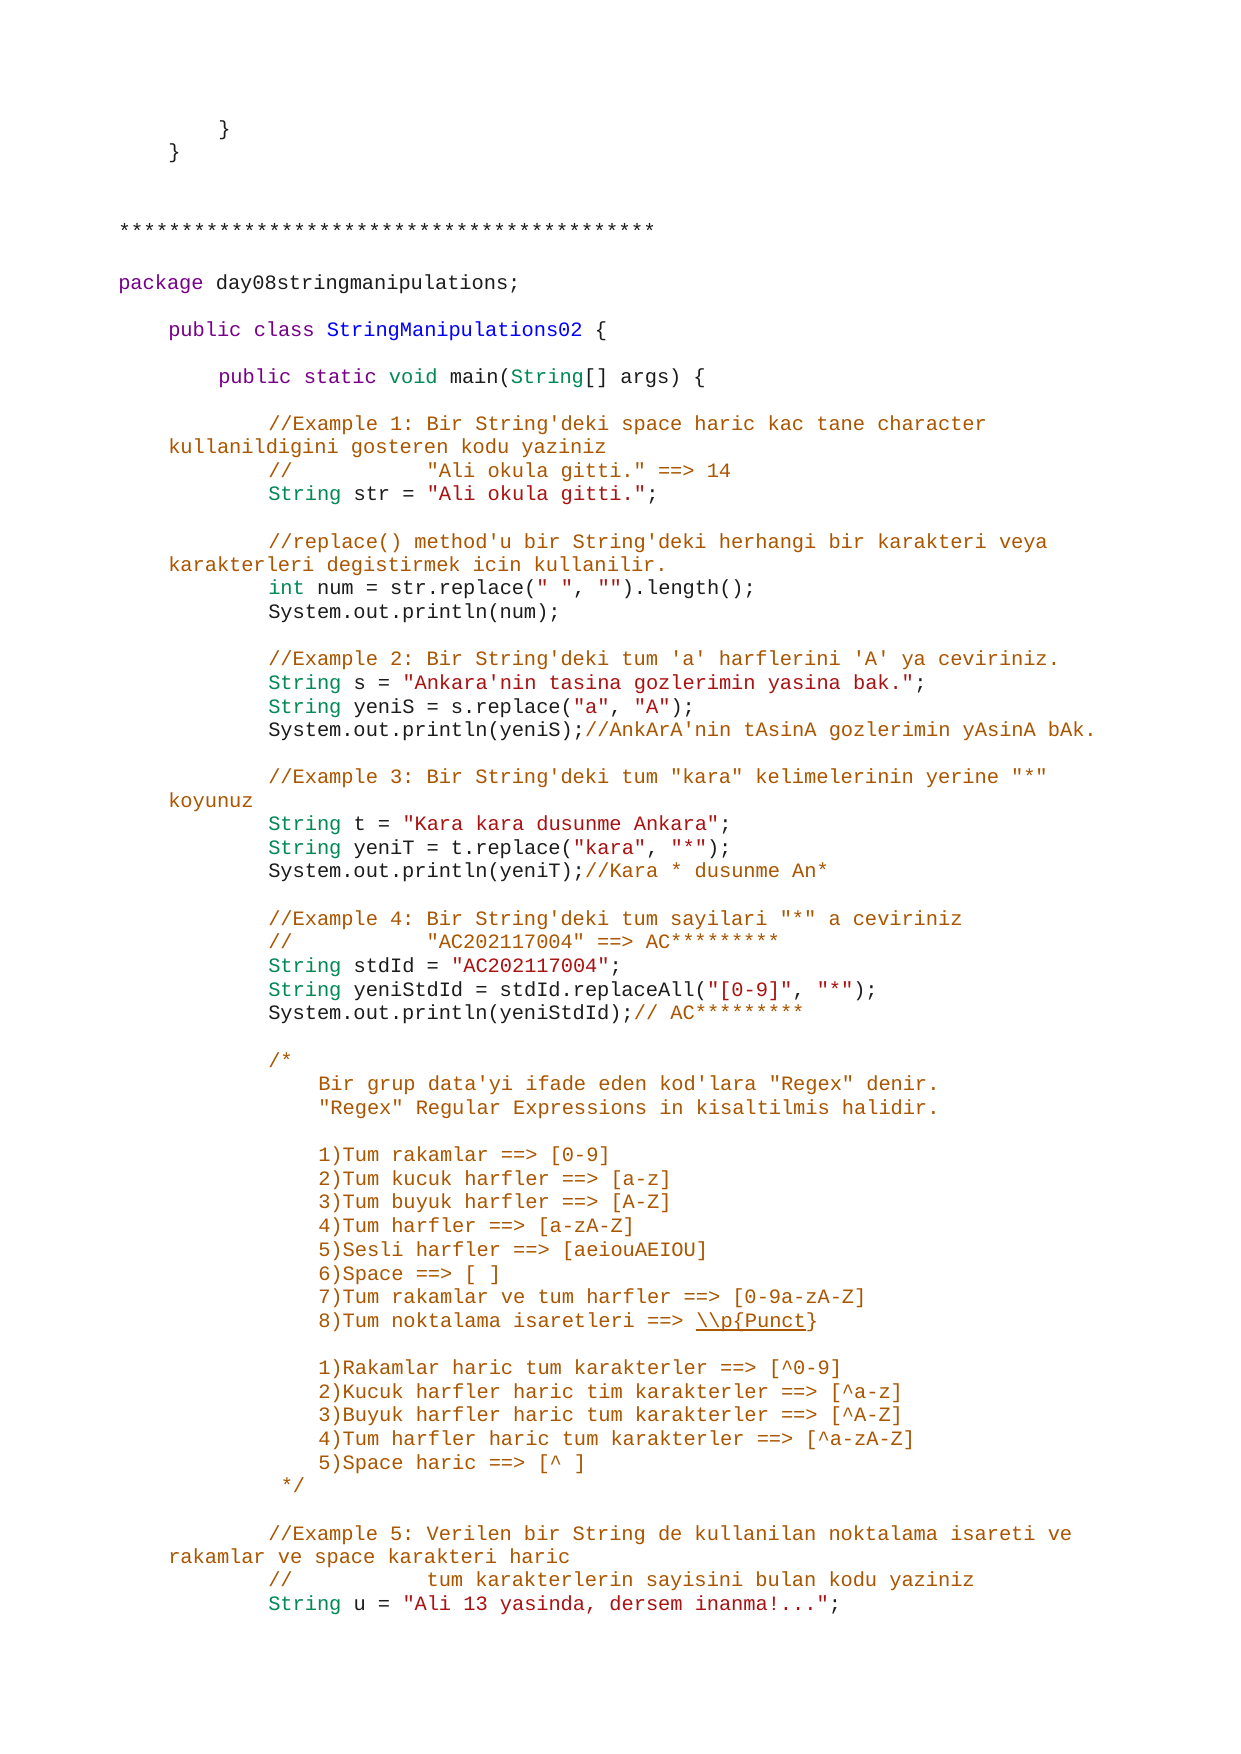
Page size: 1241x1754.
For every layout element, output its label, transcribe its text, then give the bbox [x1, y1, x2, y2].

text public class StringManipulations02 { [168, 319, 1122, 342]
text 2)Tum kucuk harfler ==> [a-z] [168, 1168, 1122, 1192]
text Bir grup data'yi ifade eden kod'lara "Regex" denir. [168, 1073, 1122, 1097]
text System.out.println(yeniStdId);// AC********* [168, 1002, 1122, 1026]
text //Example 3: Bir String'deki tum "kara" kelimelerinin yerine "*" koyunuz [168, 767, 1122, 813]
text String stdId = "AC202117004"; [168, 955, 1122, 979]
text ​ [168, 884, 1122, 908]
text ​ [168, 1499, 1122, 1523]
text ​ [168, 1121, 1122, 1144]
text System.out.println(num); [168, 601, 1122, 625]
text /* [168, 1050, 1122, 1073]
text */ [168, 1475, 1122, 1499]
text 1)Tum rakamlar ==> [0-9] [168, 1144, 1122, 1168]
text "Regex" Regular Expressions in kisaltilmis halidir. [168, 1097, 1122, 1121]
text 3)Tum buyuk harfler ==> [A-Z] [168, 1192, 1122, 1215]
text System.out.println(yeniS);//AnkArA'nin tAsinA gozlerimin yAsinA bAk. [168, 719, 1122, 743]
text ​ [168, 1333, 1122, 1357]
text 5)Sesli harfler ==> [aeiouAEIOU] [168, 1239, 1122, 1262]
text String s = "Ankara'nin tasina gozlerimin yasina bak."; [168, 672, 1122, 696]
text int num = str.replace(" ", "").length(); [168, 577, 1122, 601]
text //Example 2: Bir String'deki tum 'a' harflerini 'A' ya ceviriniz. [168, 648, 1122, 672]
text ​ [168, 296, 1122, 319]
text //Example 5: Verilen bir String de kullanilan noktalama isareti ve rakamlar ve space karakteri haric [168, 1523, 1122, 1569]
text ​ [168, 1026, 1122, 1050]
text 7)Tum rakamlar ve tum harfler ==> [0-9a-zA-Z] [168, 1286, 1122, 1310]
text } [168, 118, 1122, 142]
text String str = "Ali okula gitti."; [168, 483, 1122, 507]
text ​ [168, 625, 1122, 648]
text // tum karakterlerin sayisini bulan kodu yaziniz [168, 1569, 1122, 1593]
text 2)Kucuk harfler haric tim karakterler ==> [^a-z] [168, 1381, 1122, 1404]
text String yeniS = s.replace("a", "A"); [168, 696, 1122, 719]
text public static void main(String[] args) { [168, 366, 1122, 389]
text } [168, 142, 1122, 165]
text 4)Tum harfler ==> [a-zA-Z] [168, 1215, 1122, 1239]
text 4)Tum harfler haric tum karakterler ==> [^a-zA-Z] [168, 1428, 1122, 1452]
text 1)Rakamlar haric tum karakterler ==> [^0-9] [168, 1357, 1122, 1381]
text 8)Tum noktalama isaretleri ==> \\p{Punct} [168, 1310, 1122, 1333]
text ​ [168, 507, 1122, 531]
text String t = "Kara kara dusunme Ankara"; [168, 813, 1122, 837]
text ******************************************* [118, 221, 1122, 244]
text 5)Space haric ==> [^ ] [168, 1452, 1122, 1475]
text ​ [168, 743, 1122, 767]
text //Example 1: Bir String'deki space haric kac tane character kullanildigini gosteren kodu yaziniz [168, 413, 1122, 460]
text 6)Space ==> [ ] [168, 1262, 1122, 1286]
text 3)Buyuk harfler haric tum karakterler ==> [^A-Z] [168, 1404, 1122, 1428]
text //replace() method'u bir String'deki herhangi bir karakteri veya karakterleri degistirmek icin kullanilir. [168, 531, 1122, 577]
text String u = "Ali 13 yasinda, dersem inanma!..."; [168, 1593, 1122, 1617]
text String yeniT = t.replace("kara", "*"); [168, 837, 1122, 861]
text //Example 4: Bir String'deki tum sayilari "*" a ceviriniz [168, 908, 1122, 931]
text ​ [168, 342, 1122, 366]
text package day08stringmanipulations; [118, 272, 1122, 296]
text // "AC202117004" ==> AC********* [168, 931, 1122, 955]
text System.out.println(yeniT);//Kara * dusunme An* [168, 861, 1122, 884]
text String yeniStdId = stdId.replaceAll("[0-9]", "*"); [168, 979, 1122, 1002]
text ​ [168, 389, 1122, 413]
text // "Ali okula gitti." ==> 14 [168, 460, 1122, 483]
